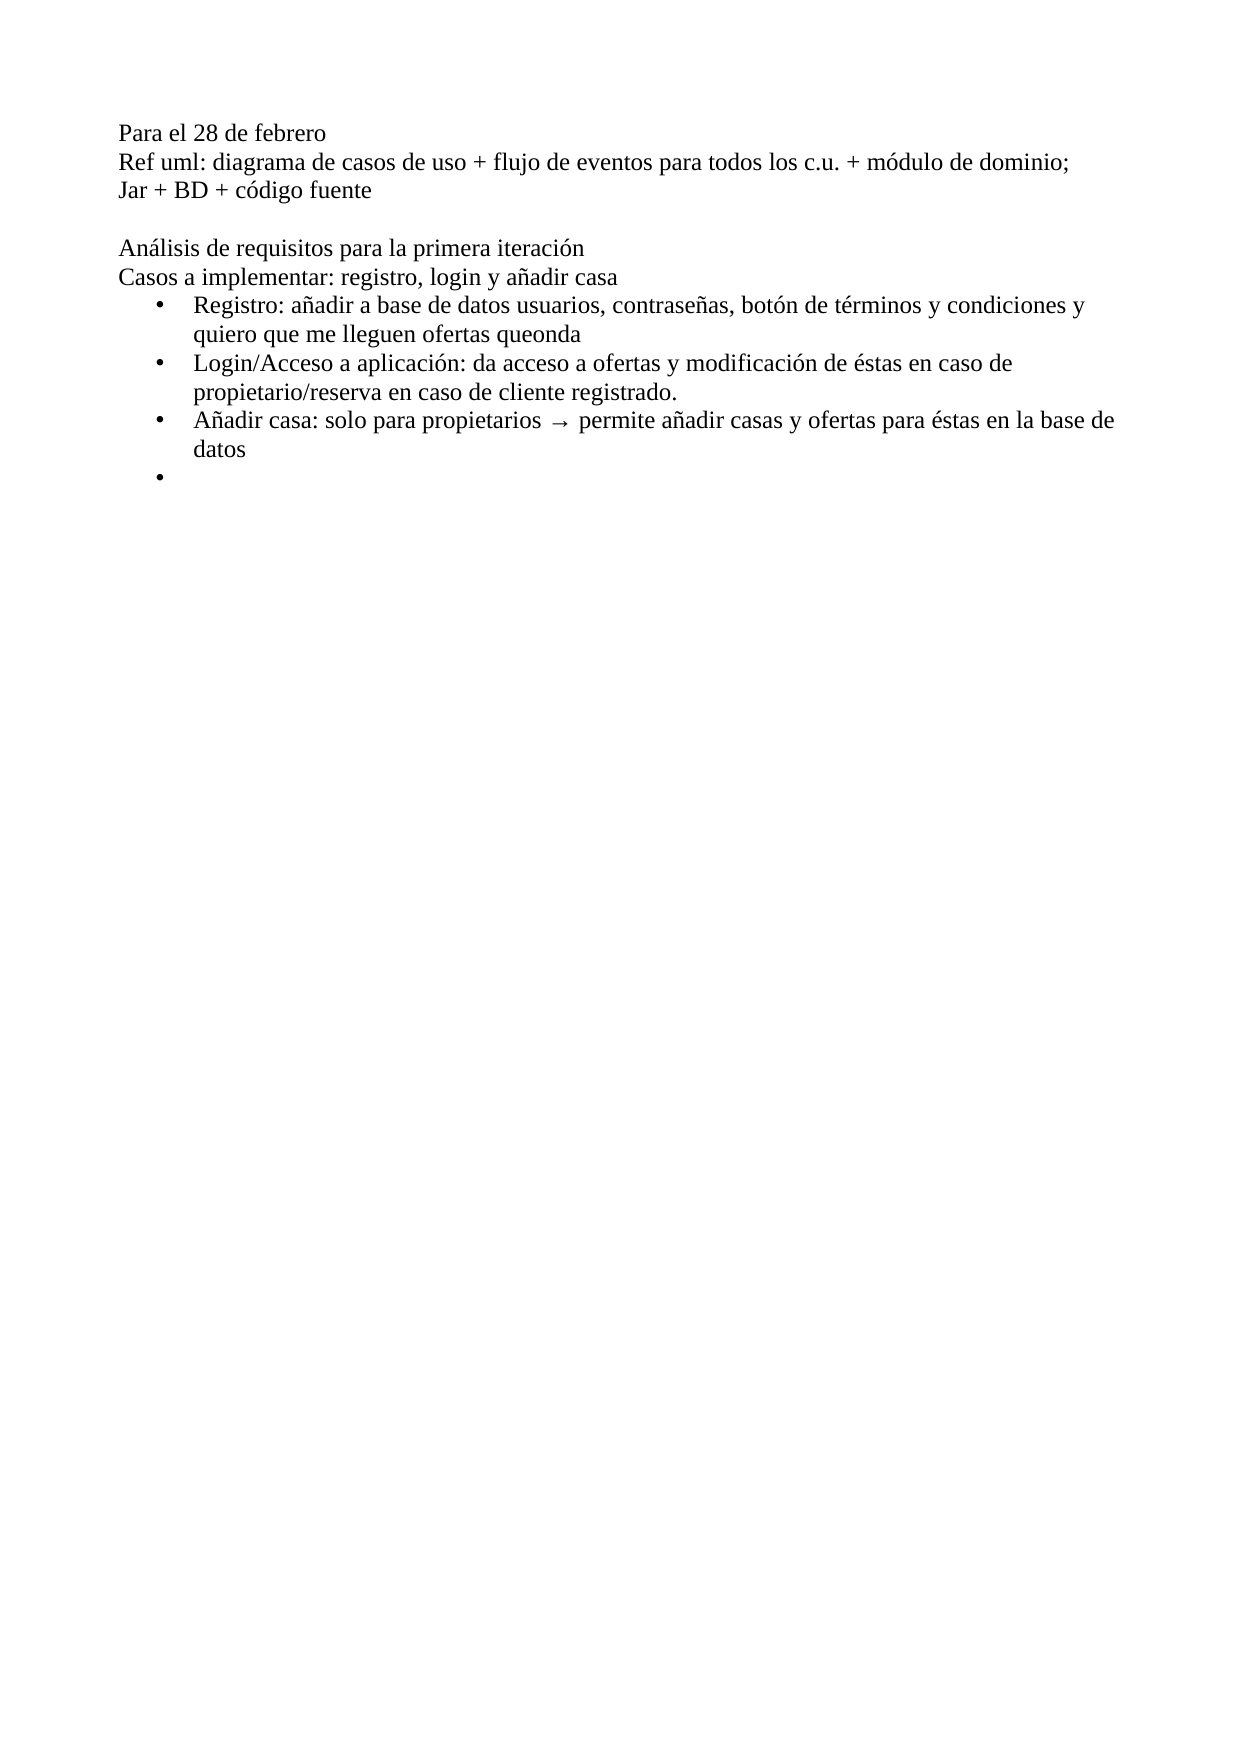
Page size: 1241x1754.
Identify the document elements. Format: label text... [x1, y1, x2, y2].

list Login/Acceso a aplicación: da acceso a ofertas y modificación de éstas en caso de propietario/reserva en caso de cliente registrado. [156, 348, 1122, 406]
text Casos a implementar: registro, login y añadir casa [118, 262, 1122, 291]
list Añadir casa: solo para propietarios → permite añadir casas y ofertas para éstas en la base de datos [156, 406, 1122, 463]
text Jar + BD + código fuente [118, 176, 1122, 204]
list Registro: añadir a base de datos usuarios, contraseñas, botón de términos y condiciones y quiero que me lleguen ofertas queonda [156, 291, 1122, 348]
text Análisis de requisitos para la primera iteración [118, 233, 1122, 262]
text Ref uml: diagrama de casos de uso + flujo de eventos para todos los c.u. + módulo de dominio; [118, 147, 1122, 176]
text Para el 28 de febrero [118, 118, 1122, 147]
